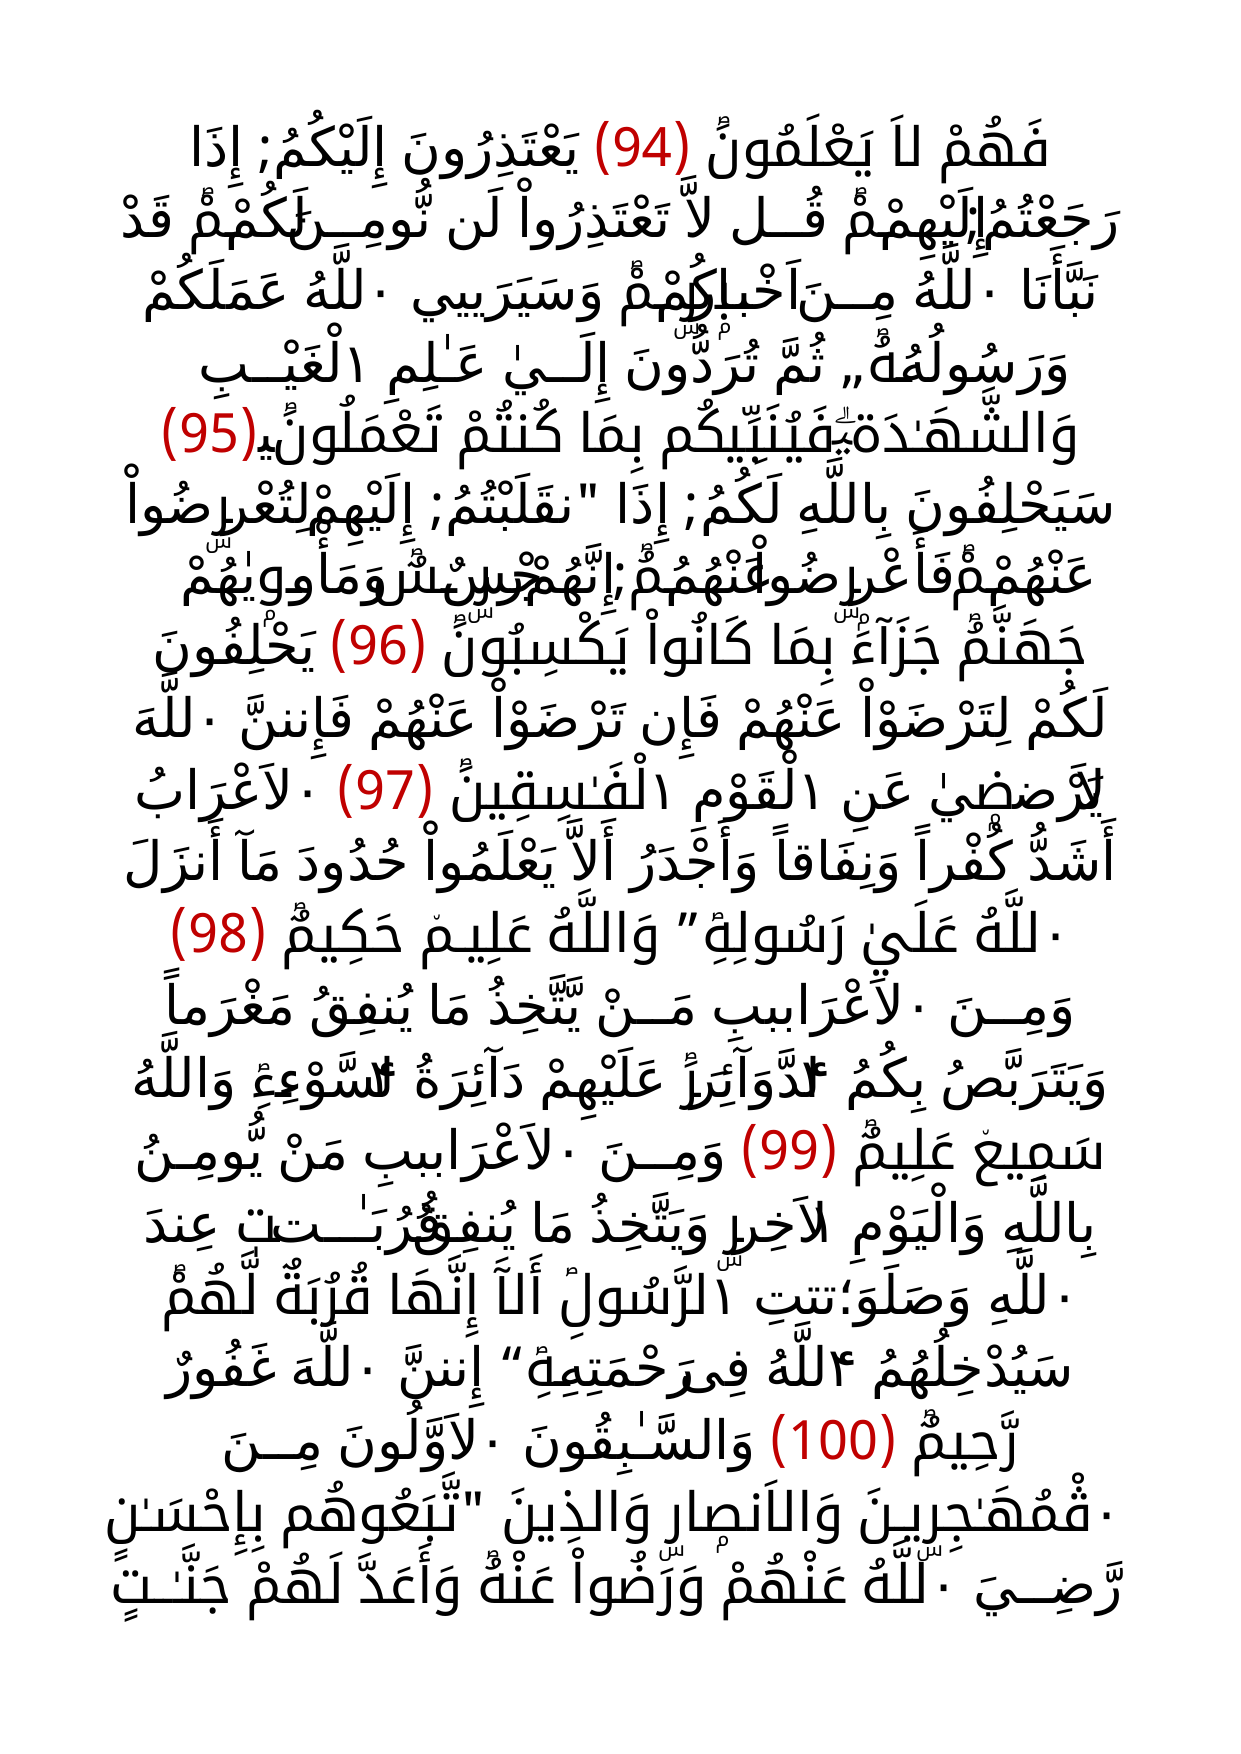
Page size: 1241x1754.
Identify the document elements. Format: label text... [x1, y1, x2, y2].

text وَتَعْلَمَ ۰لْكَـٰذِبِينَؐ (43) لاَ يَسْتَـٰذِنُــكَ ۰لذِينَ يُومِنُونَ بِاللَّهِ وَالْيَوْمِ ۱لاَخِرۣ أَنْ يُّجَـٰهِدُواْ بِأَمْوَ؛لِهِمْ وَأَنفُسِهِمْؐ وَاللَّهُ عَلِيمٛ بِالْمُتَّقِينَؐ (44) إِنَّمَا يَسْتَـٰذِنُــكَ ۰لذِيــنَ لاَ يُومِنُونَ بِاللَّهِ وَالْيَوْمِ ۱لاَخِرۣ وَارْتَابَــتْ قُلُوبُهُمْ فَهُمْ فِى رَيْبِهِمْ يَتَرَدَّدُونَؐ (45) © وَلَوَ اَرَادُواْ ۴لْخُرُوجَ لَأَعَدُّواْ لَهُ„ عُدَّةًؐ وَچَكِــن كَرۣهَ ۰للَّهُ èنۢبِعَاثَهُمْ فَثَبَّطَهُمْ وَقِيــلَ ۸قْعُدُواْ مَعَ ۰لْقَـٰعِدِينَؐ (46) لَوْ خَرَجُواْ فِيكُم مَّا زَادُوكُمُ; إِلاَّ خَبَالًا وَلَأَوْضَعُواْ خِچَلَكُمْ يَبْغُونَكُمُ ۴لْفِتْنَةَ وَفِيكُمْ سَمَّـٰعُونَ لَهُمْؐ وَاللَّهُ عَلِيمٛ بِالظَّـٰلِمِينَؐ (47) لَقَدِ 'بْتَغَوُاْ ۴لْفِتْنَةَ مِــن قَـبْلُ وَقَلَّبُواْ لَــكَ ۰لاُمُورَ حَتَّيٰ جَآءَ ۰لْحَقُّ وَظَهَرَ أَمْرُ ۴للَّهِ وَهُمْ كَـٰرۣهُونَؐ (48) وَمِنْهُم مَّـنْ يَّقُولُ èيذَن لِّى وَلاَ تَفْتِنِّىٓؐ أَلاَ فِى ۱لْفِتْنَةِ سَقَطُواْؐ وَإِنَّ جَهَنَّمَ ڤَمُحِيطَةٛ بِالْكۭـٰفِـرۣينَؐ (49) إِن تُصِبْــكَ حَسَنَةٌ تَسُؤْهُمْؐ وَإِن تُصِبْــكَ مُصِيبَةٌ يَقُولُواْ قَدَ اَخَذْنَآ أَمْرَنَا مِــن قَـبْلُ وَيَتَوَلَّواْ وَّهُمْ فَرۣحُونَؐ (50) قُل لَّنْ يُّصِيبَنَآ إِلاَّ مَا كَتَــبَ ۰للَّهُ لَنَاؐ هُوَ مَوْلۭيٰنَاؐ وَعَلَــي ۰للَّهِ فَلْيَتَوَكَّلِ ۱لْمُومِنُونَؐ (51) قُلْ هَلْ تَرَبَّصُونَ بِنَآ إِلٓاَّ إِحْدَييي ۰لْحُسْنَيَيْنِؐ وَنَحْنُ نَتَرَبَّصُ بِكُمُ; أَنْ يُّـصِيبَكُمُ ۴للَّهُ بِعَذَابببٍ مِّنْ عِندِهِ“ أَوْ بِأَيْدِينَاؐ فَتَرَبَّصُوٓاْؐ إِنَّا مَعَكُم مُّتَرَبِّصُونَؐ (52) قُلَ اَنفِقُواْ طَوْعاٗ اَوْ كَرْهاً لَّنْ يُّتَقَبَّــلَ مِنكُمُؐ; إِنَّكُمْ كُنتُمْ قَوْماً فَـٰسِقِينَؐ (53) وَمَا مَنَعَهُمُ; أَننن تُقْبَـلَ مِنْهُمْ نَفَقَـٰتُهُمُ; إِلٓاَّ أَنَّهُمْ كَفَرُواْ بِاللَّهِ وَبِرَسُولِهِ” وَلاَ يَاتُونَ ۰لصَّلَوٰةَ إِلاَّ وَهُمْ كُسَالۭيٰ وَلاَ يُنفِقُونَ إِلاَّ وَهُمْ كَـٰرۣهُونَؐ (54) ® فَلاَ تُعْجِبْــكَ أَمْوَ؛لُهُمْ وَلآَ أَوْچَدُهُمُؐ; إِنَّمَا يُرۣيدُ ۴للَّهُ لِيُعَذِّبَهُم بِهَا فِى ۱لْحَيَوٰةِ ۱لدُّنْيۭا وَتَزْهَــقَ أَنفُسُهُمْ وَهُمْ كَـٰفِرُونَؐ (55) وَيَحْلِفُونَ بِاللَّهِ إِنَّهُمْ لَمِنكُمْ وَمَا هُم مِّنكُمْ وَچَكِنَّهُمْ قَوْمٌ يَفْرَقُونَؐ (56) لَوْ يَجِدُونَ مَڤْجَــٔاٗ اَوْ مَغَـٰرَ؛تتتٖ اَوْ مُدَّخَلًا لَّوَلَّوۣاْ اِلَيْهِ وَهُمْ يَـجْمَحُونَؐ (57) وَمِنْهُم مَّنْ يَّلْمِزُكككَ فِى ۱لصَّدَقَـٰــتِ فَإِنننُ ۷عْطُواْ مِنْهَا رَضُواْ وَإِن لَّمْ يُعْطَوْاْ مِنْهَآ إِذَا هُمْ يَسْخَطُونَؐ (58) وَلَوَ اَنَّهُمْ رَضُواْ مَآ ءَاتۭيٰهُمُ ۴للَّهُ وَرَسُولُهُ„ وَقَالُواْ حَسْبُنَا ۰للَّهُ سَيُوتِينَا ۰للَّهُ مِن فَضْلِهِ” وَرَسُولُهُؐ; إِنَّـآ إِلَــي ۰للَّهِ رَ؛غِبُونَؐ (59) إِنَّمَا ۰لصَّدَقَـٰــتُ لِلْفُقَرَآءِ وَالْمَسَـٰكِينِ وَالْعَـٰمِلِيــنَ عَلَيْهَا وَالْمُوَ۬لَّفَةِ قُلُوبُهُمْ وَفِى ۱لرّۣقَابببِ وَالْغَـٰرۣمِينَ وَفِى سَبِيلِ ۱للَّهِ وَابْـنِ ۱لسَّبِيلِ فَرۣيضَةً مِّــنَ ۰للَّهِؐ وَاللَّهُ عَلِيم٘ حَكِيمٌؐ (60) ¥ وَمِنْهُمُ ۴لذِينَ يُوذُونَ ۰لنَّبِىٓءَ وَيَقُولُونَ هُوَ ٱُذْنٌؐ قُــلُ ۷ذْنُ خَيْرٍ لَّكُمْ يُومِنُ بِاللَّهِ وَيُومِـنُ لِلْمُومِنِينَ وَرَحْمَةٌ لِّلذِيــنَ ءَامَنُواْ مِنكُمْؐ وَالذِينَ يُوذُونَ رَسُولَ ۰للَّهِ لَهُمْ عَذَاب٘ اَلِيمٌؐ (61) يَحْلِفُونَ بِاللَّهِ لَكُمْ لِيُرْضُوكُمْ وَاللَّهُ وَرَسُولُهُ; أَحَقُّ أَنْ يُّرْضُوهُ إِننن كَانُواْ مُومِنِينَؐ (62) أَلَمْ يَعْلَمُوٓاْ أَنَّهُ„ مَنْ يُّحَادِدِ ۱للَّهَ وَرَسُولَهُ„ فَأَنننَّ لَهُ„ نَارَ جَهَنَّمَ خَـٰلِداً فِيهَاؐ ذَ؛لِكَ ۰لْخِزْيُ ۴لْعَظِيمُؐ (63) يَحْذَرُ ۴لْمُنَـٰفِقُونَ أَن تُنَزَّلَ عَلَيْهِمْ سُورَةٌ تُنَبِّيؖهُم بِمَا فِى قُلُوبِهِمْؐ قُلِ 'سْتَهْزۣءُوٓاْؐ إِنننَّ ۰للَّهَ مُخْرۣجٌ مَّا تَحْذَرُونَؐ (64) وَلَـئِــن سَأَلْتَهُمْ لَيَقُولُنَّ إِنَّمَا كُنَّا نَخُوضُ وَنَلْعَبُؐ قُـلَ اَبِاللَّهِ وَءَايَـٰتِهِ” وَرَسُولِهِ” كُنتُمْ تَسْتَهْزۣءُونَؐ (65) لاَ تَعْتَذِرُواْؐ قَدْ كَفَرْتُم بَعْدَ إِيمَـٰنِكُمُؐ; إِنْ يُّعْفَ عَــن طَآئِفَةٍ مِّنكُمْ تُعَذَّبْ طَآئِفَةٛ بِأَنَّهُمْ كَانُواْ مُجْرۣمِيـنَؐ (66) ۰لْمُنَـٰفِقُونَ وَالْمُنَـٰفِقَـٰــتُ بَعْضُهُم مِّـنۢ بَعْـضٍ يَامُرُونَ بِالْمُنكَرۣ وَيَنْهَوْنَ عَـنِ ۱لْمَعْرُوفِ وَيَقْبِضُونَ أَيْدِيَهُمْ نَسُواْ ۴للَّهَ فَنَسِيَهُمُؐ; إِنننَّ ۰لْمُنَـٰفِقِيــنَ هُمُ ۴لْفَـٰسِقُونَؐ (67) وَعَدَ ۰للَّهُ ۴لْمُنَـٰفِقِينَ وَالْمُنَـٰفِقَـٰــتِ وَالْكُفَّارَ نَارَ جَهَنَّمَ خَـٰلِدِينَ فِيهَاؐ هِــيَ حَسْبُهُمْؐ وَلَعَنَهُمُ ۴للَّهُؐ وَلَهُمْ عَذَابببٌ مُّقِيمٌؐ (68) كَالذِيــنَ مِـن قَبْلِكُمْ كَانُوٓاْ أَشَدَّ مِنكُمْ قُوَّةً وَأَكْثَرَ أَمْوَ؛لًا وَأَوْچَداً فَاسْتَمْتَعُواْ بِخَچَقِهِمْ فَاسْتَمْتَعْتُم بِخَچَقِكُمْ كَمَا "سْتَمْتَعَ ۰لذِينَ مِن قَبْلِكُم بِخَچَقِهِمْ وَخُضْتُمْ كَاﻟ﮲ خَاضُوٓاْؐ ٱُوْلَئِكَ حَبِطَــتَ اَعْمَـٰلُهُمْ فِى ۱لدُّنْيۭا وَالاَخِرَةِؐ وَٱُوْلَئِكَ هُمُ ۴لْخَـٰسِرُونَؐ (69) ® أَلَمْ يَاتِهِمْ نَبَٱُ ۴لذِيــنَ مِـن قَبْلِهِمْ قَوْمِ نُوحٍ وَعَادٍ وَثَمُودَ (70) وَقَوْمِ إِبْرَ؛هِيمَ وَأَصْحَـٰــبِ مَدْيَنَ وَالْمُوتَفِكَـٰــتِؐ أَتَتْهُمْ رُسُلُهُم بِالْبَيِّنَـٰــتِؐ فَمَا كَانَ ۰للَّهُ لِيَظْلِمَهُمْؐ وَچَكِن كَانُوٓاْ أَنفُسَهُمْ يَظْلِمُونَؐ (71) وَالْمُومِنُونَ وَالْمُومِنَـٰــتُ بَعْضُهُمُ; أَوْلِيَآءُ بَعْضٍؐ يَامُرُونَ بِالْمَعْرُوفِ وَيَنْهَوْنَ عَنِ ۱لْمُنكَرۣ وَيُقِيمُونَ ۰لصَّلَوٰةَ وَيُوتُونَ ۰لزَّكَوٰةَ وَيُطِيعُونننَ ۰للَّهَ وَرَسُولَهُؐ; ٱُوْلَئِــكَ سَيَرْحَمُهُمُ ۴للَّهُؐ إِنننَّ ۰للَّهَ عَزۣيز٘ حَكِيمٌؐ (72) وَعَدَ ۰للَّهُ ۴لْمُومِنِينَ وَالْمُومِنَـٰتِ جَنَّـٰــتٍ تَجْرۣى مِــن تَحْتِهَا ۰لاَنْهَـٰرُ خَـٰلِدِيــنَ فِـيهَا وَمَسَـٰكِــنَ طَيِّبَةً فِى جَنَّـٰــتِ عَدْنٍؐ وَرۣضْوَ؛نٌ مِّــنَ ۰للَّهِ أَكْبَرُؐ ذَ؛لِــكَ هُوَ ۰لْفَوْزُ ۴لْعَظِيمُؐ (73) يَـٰٓأَيُّهَا ‏ ۰لنَّبِىٓءُ جَـٰهِدِ ۱لْكُفَّارَ وَالْمُنَـٰفِقِينَ وَاغْلُظْ عَلَيْهِمْؐ وَمَأْوۭيٰهُمْ جَهَنَّمُؐ وَبِيــسَ ۰لْمَصِيرُؐ (74) يَحْلِفُونَ بِاللَّهِ مَا قَالُواْؐ وَلَقَدْ قَالُواْ كَلِمَةَ ۰لْكُفْرۣ وَكَفَرُواْ بَعْدَ إِسْچَمِهِمْ وَهَمُّواْ بِمَا لَمْ يَنَالُواْؐ وَمَا نَقَمُوٓاْ إِلٓاَّ أَنَ اَغْنۭيٰهُمُ ۴للَّهُ وَرَسُولُهُ„ مِن فَضْلِهِؐ” فَإِنْ يَّتُوبُواْ يَــكُ خَيْراً لَّهُمْؐ وَإِنْ يَّتَوَلَّوْاْ يُعَذِّبْهُمُ ۴للَّهُ عَذَاباٗ اَلِيماً فِى ۱لدُّنْيۭا وَالاَخِرَةِؐ وَمَا لَهُمْ فِى ۱لاَرْضضضِ مِنْ وَّلِيٍّ وَلاَ نَصِيرٍؐ (75) © وَمِنْهُم مَّــنْ عَـٰهَدَ ۰للَّهَ لَـئِــنَ —اتۭيٰنَا مِن فَضْلِهِ” لَنَصَّدَّقَنَّ وَلَنَكُونَــنَّ مِـنَ ۰ڤصَّـٰڤِحِينَؐ (76) فَلَمَّآ ءَاتۭيٰهُم مِّن فَضْلِهِ” بَخِلُواْ بِهِ” وَتَوَلَّواْ وَّهُم مُّعْرۣضُونَؐ (77) فَأَعْقَبَهُمْ نِفَاقاً فِى قُلُوبِهِمُ; إِلَيٰ يَوْمِ يَلْقَوْنَهُ„ بِمَآ أَخْلَفُواْ ۴للَّهَ مَا وَعَدُوهُ وَبِمَا كَانُواْ يَكْذِبُونَؐ (78) أَلَمْ يَعْلَمُوٓاْ أَنننَّ ۰للَّهَ يَعْلَمُ سِرَّهُمْ وَنَجْوۭيٰهُمْ وَأَنننَّ ۰للَّهَ عَچَّمُ ۴لْغُيُوبِؐ (79) ۱لذِينَ يَلْمِزُونَ ۰لْمُطَّوّۣعِينَ مِنَ ۰لْمُومِنِينَ فِى ۱لصَّدَقَـٰــتِ وَالذِينَ لاَ يَجِدُونَ إِلاَّ جُهْدَهُمْ فَيَسْخَرُونَ مِنْهُمْ سَخِرَ ۰للَّهُ مِنْهُمْؐ وَلَهُمْ عَذَاب٘ اَلِيم٘ؐ (80) 'سْتَغْفِرْ لَهُمُ; أَوْ لاَ تَسْتَغْفِرْ لَهُمُؐ; إِننن تَسْتَغْفِرْ لَهُمْ سَبْعِيــنَ مَرَّةً فَلَنْ يَّغْفِرَ ۰للَّهُ لَهُمْؐ ذَ؛لِــكَ بِأَنَّهُمْ كَفَرُواْ بِاللَّهِ وَرَسُولِهِؐ” وَاللَّهُ لاَ يَهْدِى ۱لْقَوْمَ ۰لْفَـٰسِقِينَؐ (81) فَرۣحَ ۰ڤْمُخَلَّفُونَ بِمَقْعَدِهِمْ خِچَفَ رَسُولِ ۱للَّهِ وَكَرۣهُوٓاْ أَنْ يُّجَـٰهِدُواْ بِأَمْوَ؛لِهِمْ وَأَنفُسِهِمْ فِى سَبِيلِ ۱للَّهِ وَقَالُواْ لاَ تَنفِرُواْ فِى ۱لْحَرّۣؐ قُلْ نَارُ جَهَنَّمَ أَشَدُّ حَرّاً لَّوْ كَانُواْ يَفْقَهُونَؐ (82) فَڤْيَضْحَكُواْ قَلِيلًا وَلْيَبْكُواْ كَثِيراً جَزَآءَۢ بِمَا كَانُواْ يَكْسِبُونَؐ (83) فَإِن رَّجَعَكَ ۰للَّهُ إِلَــيٰ طَآئِفَةٍ مِّنْهُمْ فَاسْتَـٰذَنُوكككَ ڤِڤْخُرُوجِ فَقُل لَّن تَخْرُجُواْ مَعِــيَ أَبَداً وَلَــن تُقَـٰتِلُواْ مَعِى عَدُوّاٗؐ اِنَّكُمْ رَضِيتُم بِالْقُعُودِ أَوَّلَ مَرَّةٍؐ فَاقْعُدُواْ مَعَ ۰لْخَـٰلِفِينَؐ (84) وَلاَ تُصَــلّۣ عَلَيٰٓ أَحَدٍ مِّنْهُم مَّاتتتَ أَبَداً وَلاَ تَقُمْ عَلَيٰ قَبْرۣهِؐ“ إِنَّهُمْ كَفَرُواْ بِاللَّهِ وَرَسُولِهِ” وَمَاتُواْ وَهُمْ فَـٰسِقُونَؐ (85) ® وَلاَ تُعْجِبْــكَ أَمْوَ؛لُهُمْ وَأَوْچَدُهُمُؐ; إِنَّمَا يُرۣيدُ ۴للَّهُ أَنْ يُّعَذِّبَهُم بِهَا فِى ۱لدُّنْيۭا وَتَزْهَــقَ أَنفُسُهُمْ وَهُمْ كَـٰفِرُونَؐ (86) وَإِذَآ ٱُنزۣلَــتْ سُورَة٘ اَنَ —امِنُواْ بِاللَّهِ وَجَـٰهِدُواْ مَعَ رَسُولِهِ 'سْتَـٰذَنَــكَ ٱُوْلُواْ ۴لطَّوْلِ مِنْهُمْ وَقَالُواْ ذَرْنَا نَكُن مَّعَ ۰لْقَـٰعِدِينَؐ (87) رَضُواْ بِأَنْ يَّكُونُواْ مَعَ ۰لْخَوَالِـفِؐ وَطُبِعَ عَلَــيٰ قُلُوبِهِمْ فَهُمْ لاَ يَفْقَهُونَؐ (88) چَكِنِ ۱لرَّسُولُ وَالذِيــنَ ءَامَنُواْ مَعَهُ„ جَـٰهَدُواْ بِأَمْوَ؛لِهِمْ وَأَنفُسِهِمْؐ وَٱُوْلَئِــكَ لَهُمُ ۴لْخَيْرَ؛تتتُؐ وَٱُوْلَئِــكَ هُمُ ۴ڤْمُفْڤِحُونَؐ (89) أَعَدَّ ۰للَّهُ لَهُمْ جَنَّـٰــتٍ تَجْرۣى مِــن تَحْتِهَا ۰لاَنْهَـٰرُ خَـٰلِدِينَ فِيهَاؐ ذَ؛لِكَ ۰لْفَوْزُ ۴لْعَظِيمُؐ (90) وَجَآءَ ۰لْمُعَذِّرُونَ مِــنَ ۰لاَعْرَابِ لِيُوذَنَ لَهُمْ وَقَعَدَ ۰لذِيــنَ كَذَبُواْ ۴للَّهَ وَرَسُولَهُؐ, سَيُصِيــبُ ۴لذِيــنَ كَفَرُواْ مِنْهُمْ عَذَاب٘ اَلِيمٌؐ (91) لَّيْــسَ عَلَي ۰لضُّعَفَآءِ وَلاَ عَلَي ۰لْمَرْضۭيٰ وَلاَ عَلَــي ۰لذِيــنَ لاَ يَجِدُونَ مَا يُنفِقُونَ حَرَج٘ اِذَا نَصَحُواْ لِلهِ وَرَسُولِهِؐ” مَا عَلَــي ۰ڤْمُحْسِنِينَ مِن سَبِيلٍؐ وَاللَّهُ غَفُورٌ رَّحِيمٌؐ (92) وَلاَ عَلَــي ۰لذِيــنَ إِذَا مَآ أَتَوْكَ ڤِتَحْمِلَهُمْ قُلْتَ لآَ أَجِدُ مَآ أَحْمِلُكُمْ عَلَيْهِؐ تَوَلَّواْ وَّأَعْيُنُهُمْ تَفِيضُ مِنَ ۰لدَّمْعِ حَزَناٗ اَلاَّ يَجِدُواْ مَا يُنفِقُونَؐ (93) ¤ إِنَّمَا ۰لسَّبِيلُ عَلَي ۰لذِينَ يَسْتَـٰذِنُونَــكَ وَهُمُ; أَغْنِيَآءُؐ رَضُواْ بِأَنْ يَّكُونُواْ مَعَ ۰لْخَوَالِفِؐ وَطَبَعَ ۰للَّهُ عَلَــيٰ قُلُوبِهِمْ فَهُمْ لاَ يَعْلَمُونَؐ (94) يَعْتَذِرُونَ إِلَيْكُمُ; إِذَا رَجَعْتُمُ; إِلَيْهِمْؐ قُــل لاَّ تَعْتَذِرُواْ لَن نُّومِــنَ لَكُمْؐ قَدْ نَبَّأَنَا ۰للَّهُ مِــنَ اَخْبۭارۣكُمْؐ وَسَيَرَييي ۰للَّهُ عَمَلَكُمْ وَرَسُولُهُؐ„ ثُمَّ تُرَدُّونَ إِلَــيٰ عَـٰلِمِ ۱لْغَيْــبِ وَالشَّهَـٰدَةِ فَيُنَبِّيؖكُم بِمَا كُنتُمْ تَعْمَلُونَؐ (95) سَيَحْلِفُونَ بِاللَّهِ لَكُمُ; إِذَا "نقَلَبْتُمُ; إِلَيْهِمْ لِتُعْرۣضُواْ عَنْهُمْؐ فَأَعْرۣضُواْ عَنْهُمُؐ; إِنَّهُمْ رۣجْسٌؐ وَمَأْوۭيٰهُمْ جَهَنَّمُؐ جَزَآءَۢ بِمَا كَانُواْ يَكْسِبُونَؐ (96) يَحْلِفُونَ لَكُمْ لِتَرْضَوْاْ عَنْهُمْ فَإِن تَرْضَوْاْ عَنْهُمْ فَإِنننَّ ۰للَّهَ لاَ يَرْضۭيٰ عَنِ ۱لْقَوْمِ ۱لْفَـٰسِقِينَؐ (97) ۰لاَعْرَابُ أَشَدُّ كُفْراً وَنِفَاقاً وَأَجْدَرُ أَلاَّ يَعْلَمُواْ حُدُودَ مَآ أَنزَلَ ۰للَّهُ عَلَيٰ رَسُولِهِؐ” وَاللَّهُ عَلِيـم٘ حَكِيمٌؐ (98) وَمِــنَ ۰لاَعْرَابببِ مَــنْ يَّتَّخِذُ مَا يُنفِقُ مَغْرَماً وَيَتَرَبَّصُ بِكُمُ ۴لدَّوَآئِرَؐ عَلَيْهِمْ دَآئِرَةُ ۴لسَّوْءِؐ وَاللَّهُ سَمِيع٘ عَلِيمٌؐ (99) وَمِــنَ ۰لاَعْرَابببِ مَنْ يُّومِـنُ بِاللَّهِ وَالْيَوْمِ ۱لاَخِرۣ وَيَتَّخِذُ مَا يُنفِقُ قُرُبَـٰــتٖ عِندَ ۰للَّهِ وَصَلَوَ؛تتتِ ۱لرَّسُولِؐ أَلآَ إِنَّهَا قُرُبَةٌ لَّهُمْؐ سَيُدْخِلُهُمُ ۴للَّهُ فِى رَحْمَتِهِؐ“ إِنننَّ ۰للَّهَ غَفُورٌ رَّحِيمٌؐ (100) وَالسَّـٰبِقُونَ ۰لاَوَّلُونَ مِــنَ ۰ڤْمُهَـٰجِرۣيـنَ وَالاَنصۭارۣ وَالذِينَ "تَّبَعُوهُم بِإِحْسَـٰنٍ رَّضِــيَ ۰للَّهُ عَنْهُمْ وَرَضُواْ عَنْهُؐ وَأَعَدَّ لَهُمْ جَنَّـٰــتٍ تَجْرۣى تَحْتَهَا ۰لاَنْهَـٰرُ خَـٰلِدِينَ فِيهَآ أَبَداًؐ ذَ؛لِــكَ ۰لْفَوْزُ ۴لْعَظِيمُؐ (101) ® وَمِمَّنْ حَوْلَكُم مِّــنَ ۰لاَعْرَابِ مُنَـٰفِقُونَؐ وَمِــنَ اَهْلِ ۱لْمَدِينَةِ مَرَدُواْ عَلَي ۰لنِّفَاقِ لاَ تَعْلَمُهُمْؐ نَحْــنُ نَعْلَمُهُمْؐ سَنُعَذِّبُهُم مَّرَّتَيْنِ ثُمَّ يُرَدُّونَ إِلَــيٰ عَذَابٖ عَظِيمٍؐ (102) وَءَاخَرُونَ "عْتَرَفُواْ بِذُنُوبِهِمْ خَلَطُواْ عَمَلًا صَـٰڤِحاً وَءَاخَرَ سَيِّيؗاٗ عَسَــي ۰للَّهُ أَنننْ يَّتُوبببَ عَلَيْهِمُؐ; إِنننَّ ۰للَّهَ غَفُورٌ رَّحِيم٘ؐ (103) خُذْ مِنَ اَمْوَ؛لِهِمْ صَدَقَةً تُطَهِّرُهُمْ وَتُزَكِّيهِم بِهَا وَصَــلّۣ عَلَيْهِمُؐ; إِنننَّ صَلَوَ؛تِــكَ سَكَــنٌ لَّهُمْؐ وَاللَّهُ سَمِيع٘ عَلِيم٘ؐ (104) اَلَمْ يَعْلَمُوٓاْ أَنننَّ ۰للَّهَ هُوَ يَقْبَلُ ۴لتَّوْبَةَ عَنْ عِبَادِهِ” وَيَاخُذُ ۴لصَّدَقَـٰــتِ وَأَنَّ ۰للَّهَ هُوَ ۰لتَّوَّابُ ۴لرَّحِيمُؐ (105) وَقُـلِ 'عْمَلُواْ فَسَيَرَي ۰للَّهُ عَمَلَكُمْ وَرَسُولُهُ„ وَالْمُومِنُونَؐ وَسَتُرَدُّونَ إِلَيٰ عَـٰلِمِ ۱لْغَيْــبِ وَالشَّهَـٰدَةِ فَيُنَبِّيؖكُم بِمَا كُنتُمْ تَعْمَلُونَؐ (106) وَءَاخَرُونَ مُرْجَوْنَ لَأِمْرۣ ۱للَّهِ إِمَّــا يُعَذِّبُهُمْ وَإِمَّا يَتُوبُ عَلَيْهِمْؐ وَاللَّهُ عَلِيم٘ حَكِيم٘ؐ (107) ۱لذِيــنَ "تَّخَذُواْ مَسْجِداً ضِرَاراً وَكُفْراً وَتَفْرۣيقاَۢ بَيْــنَ ۰لْمُومِنِينَ وَإِرْصَاداً لِّمَــنْ حَارَبببَ ۰للَّهَ وَرَسُولَهُ„ مِــن قَـبْلُؐ وَڤَيَحْلِفُنَّ إِنَ اَرَدْنَآ إِلاَّ ۰لْحُسْنۭيٰؐ وَاللَّهُ يَشْهَدُ إِنَّهُمْ لَكَـٰذِبُونَؐ (108) لاَ تَقُمْ فِيهِ أَبَداًؐ ڤَّمَسْجِد٘ ۷سِّــسَ عَلَي ۰لتَّقْوۭيٰ مِنَ اَوَّلِ يَوْمٖ اَحَقُّ أَن تَقُومَ فِيهِؐ فِيهِ رۣجَالٌ يُحِبُّونَ أَنننْ يَّتَطَهَّرُواْؐ وَاللَّهُ يُحِبُّ ۴لْمُطَّهِّرۣينَؐ (109) أَفَمَنُ ۷سِّسَ بُنْيَـٰنُهُ„ عَلَيٰ تَقْوۭيٰ مِـــنَ ۰للَّهِ وَرۣضْوَ؛نٖ خَيْر٘ اَم مَّنُ ۷سِّسَ بُنْيَـٰنُهُ„ عَلَــيٰ شَفَا جُرُفٖ هۭارٍ فَانْهَارَ بِهِ” فِى نۭارۣ جَهَنَّمَؐ وَاللَّهُ لاَ يَهْدِى ۱لْقَوْمَ ۰لظَّـٰلِمِينَؐ (110) لاَ يَزَالُ بُنْيَـٰنُهُمُ ۴ﻟ﮲ بَنَوْاْ رۣيبَةً فِى قُلُوبِهِمُ; إِلٓاَّ أَننن تُقَطَّعَ قُلُوبُهُمْؐ وَاللَّهُ عَلِيم٘ حَكِيم٘ؐ (111) © اِنننَّ ۰للَّهَ "شْتَرۭيٰ مِــنَ ۰لْمُومِنِيــنَ أَنفُسَهُمْ وَأَمْوَ؛لَهُم بِأَنننَّ لَهُمُ ۴لْجَنَّةَؐ يُقَـٰتِلُونَ فِى سَبِيلِ ۱للَّهِ فَيَقْتُلُونَ وَيُقْتَلُونَ وَعْداٗ عَلَيْهِ حَقّاً فِى ۱لتَّوْرۭيٰةِ وَالِانجِيلِ وَالْقُرْءَانِؐ وَمَنَ اَوْفۭيٰ بِعَهْدِهِ” مِــنَ ۰للَّهِؐ فَاسْتَبْشِرُواْ بِبَيْعِكُمُ ۴ﻟ﮲ بَايَعْتُم بِهِؐ” وَذَ؛لِكَ هُوَ ۰لْفَوْزُ ۴لْعَظِيمُؐ (112) ۴لتَّـٰٓئِبُونَ ۰لْعَـٰبِدُونَ ۰لْحَـٰمِدُونَ ۰ڤسَّـٰٓئِـحُونَ ۰لرَّ؛كِعُونَ ۰لسَّـٰجِدُونَ ۰لاَمِرُونَ بِالْمَعْرُوفِ وَالنَّاهُونَ عَـنِ ۱لْمُنكَرۣ وَالْحَـٰفِظُونَ لِحُدُودِ ۱للَّهِؐ وَبَشِّرۣ ۱لْمُومِنِينَؐ (113) مَا كَانَ لِلنَّبِىٓءِ وَالذِيــنَ ءَامَنُوٓاْ أَنننْ يَّسْتَغْفِرُواْ لِلْمُشْرۣكِينَ وَلَوْ كَانُوٓاْ ٱُوْلِى قُرْبۭيٰ مِـنۢ بَعْدِ مَا تَبَيَّــنَ لَهُمُ; أَنَّهُمُ; أَصْحَـٰبُ ۴لْجَحِيمِؐ (114) وَمَا كَانَ "سْتِغْفَارُ إِبْرَ؛هِيمَ لَأِبِيهِ إِلاَّ عَن مَّوْعِدَةٍ وَعَدَهَآ إِيَّاهُؐ فَلَمَّا تَبَيَّــنَ لَهُ; أَنَّهُ„ عَدُوٌّ لِّلهِ تَبَرَّأَ مِنْهُؐ إِنَّ إِبْرَ؛هِيمَ لَأَوَّ؛ه٘ حَلِيمٌؐ (115) وَمَا كَانَ ۰للَّهُ لِيُضِلَّ قَوْماَۢ بَعْدَ إِذْ هَدۭيٰهُمْ حَتَّيٰ يُبَيِّــنَ لَهُم مَّا يَتَّقُونَؐ إِنننَّ ۰للَّهَ بِكُــلّۣ شَيْءٖ عَلِيم٘ؐ (116) اِنننَّ ۰للَّهَ لَهُ„ مُلْكُ ۴لسَّمَـٰوَ؛تِ وَالاَرْضِؐ يُحْىِ” وَيُمِيــتُؐ وَمَا لَكُم مِّن دُونِ ۱للَّهِ مِنْ وَّلِيٍّ وَلاَ نَصِيرٍؐ (117) ® لَّقَد تَّابببَ ۰للَّهُ عَلَــي ۰لنَّبِىٓءِ وَاڤْمُهَـٰجِرۣينَ وَالاَنصۭارۣ ۱لذِيــنَ "تَّبَعُوهُ فِى سَاعَةِ ۱لْعُسْرَةِ مِـنۢ بَعْدِ مَــا كَادَ تَزۣيغُ قُلُوبببُ فَرۣيـقٍ مِّنْهُمْ ثُمَّ تَابببَ عَلَيْهِمُ; إِنَّهُ„ بِهِمْ رَءُوفٌ رَّحِيمٌ (118) وَعَلَــي ۰لثَّچَثَةِ ۱لذِيــنَ خُلِّفُواْؐ حَتَّيٰٓ إِذَا ضَاقَــتْ عَلَيْهِمُ ۴لاَرْضُ بِمَا رَحُبَــتْ وَضَاقَتْ عَلَيْهِمُ; أَنفُسُهُمْ وَظَنُّوٓاْ أَن لاَّ مَلْجَأَ مِــنَ ۰للَّهِ إِلٓاَّ إِلَيْهِ ثُمَّ تَابَ عَلَيْهِمْ لِيَتُوبُوٓاْؐ إِنننَّ ۰للَّهَ هُوَ ۰لتَّوَّابُ ۴لرَّحِيمُؐ (119) يَـٰٓأَيُّهَا ۰لذِيــنَ ءَامَنُواْ èتَّقُواْ ۴للَّهَ وَكُونُواْ مَعَ ۰لصَّـٰدِقِـيـنَؐ (120) مَا كَانَ لَأِهْـلِ ۱لْمَدِينَةِ وَمَــنْ حَوْلَهُم مِّــنَ ۰لاَعْرَابِ أَنْ يَّتَخَلَّفُواْ عَن رَّسُولِ ۱للَّهِ وَلاَ يَرْغَبُواْ بِأَنفُسِهِمْ عَــن نَّفْسِهِؐ” ذَ؛لِــكَ بِأَنَّهُمْ لاَ يُصِيبُهُمْ ظَمَاءٌ وَلاَ نَصَــبٌ وَلاَ مَخْمَصَةٌ فِى سَبِيلِ ۱للَّهِ وَلاَ يَطَـُٔونَ مَوْطِيؗاً يَغِيظُ ۴لْكُفَّارَ وَلاَ يَنَالُونَ مِــنْ عَدُوٍّ نَّيْلٗا اِلاَّ كُتِبَ لَهُم بِهِ” عَمَــلٌ صَـٰلِح٘ؐ اِنَّ ۰للَّهَ لاَ يُضِيعُ أَجْرَ ۰ڤْمُحْسِنِيـنَؐ (121) وَلاَ يُنفِقُونَ نَفَقَةً صَغِيرَةً وَلاَ كَبِيرَةً وَلاَ يَقْطَعُونَ وَادِياٗ اِلاَّ كُتِبَ لَهُمْؐ لِيَجْزۣيَهُمُ ۴للَّهُ أَحْسَــنَ مَا كَانُواْ يَعْمَلُونَؐ (122) وَمَا كَانَ ۰لْمُومِنُونَ لِيَنفِرُواْ كَآفَّةًؐ فَلَوْلاَ نَفَرَ مِــن كُلِّ فِرْقَةٍ مِّنْهُمْ طَــآئِفَةٌ لِّيَتَفَقَّهُــواْ فِى ۱لدِّينِ وَلِيُنذِرُواْ قَوْمَهُــمُ; إِذَا رَجَعُوٓاْ إِلَيْهِمْ لَعَلَّهُمْ يَحْذَرُونَؐ (123) ¥ يَـٰٓأَيُّهَا ۰لذِينَ ءَامَنُواْ قَـٰتِلُواْ ۴لذِينَ يَلُونَكُم مِّــنَ ۰لْكُفّۭارۣ وَڤْيَجِدُواْ فِيكُمْ غِلْظَةًؐ وَاعْلَمُوٓاْ أَنننَّ ۰للَّهَ مَعَ ۰لْمُتَّقِينَؐ (124) وَإِذَا مَآ ٱُنزۣلَــتْ سُورَةٌ فَمِنْهُم مَّنْ يَّقُولُ أَيُّكُمْ زَادَتْهُ هَـٰذِهِ“ إِيمَـٰناًؐ فَأَمَّا ۰لذِيــنَ ءَامَنُواْ فَزَادَتْهُمُ; إِيمَـٰناً وَهُمْ يَسْتَبْشِرُونَؐ (125) وَأَمَّا ۰لذِيــنَ فِى قُلُوبِهِم مَّرَضٌ فَزَادَتْهُمْ رۣجْساٗ اِلَيٰ رۣجْسِهِمْ وَمَاتُواْ وَهُمْ كَـٰفِرُونَؐ (126) أَوَلاَ يَرَوْنَ أَنَّهُمْ يُفْتَنُونَ فِى كُــلّۣ عَامٍ مَّرَّةٗ اَوْ مَرَّتَيْنِ ثُمَّ لاَ يَتُوبُونَ وَلاَ هُمْ يَذَّكَّرُونَؐ (127) وَإِذَا مَآ ٱُنزۣلَــتْ سُورَةٌ نَّظَرَ بَعْضُهُمُ; إِلَيٰ بَعْـضٖ هَلْ يَرۭيٰكُم مِّــنَ اَحَدٍ ثُمَّ "نصَرَفُواْؐ صَرَفَ ۰للَّهُ قُلُوبَهُم بِأَنَّهُمْ قَوْمٌ لاَّ يَفْقَهُونَؐ (128) لَقَدْ جَآءَكُمْ رَسُولٌ مِّنَ اَنفُسِكُمْ عَزۣيز٘ عَلَيْهِ مَا عَنِتُّمْؐ حَرۣيــص٘ عَلَيْكُمؐ بِالْمُومِنِينَ رَءُوفٌ رَّحِيمٌؐ (129) فَإِن تَوَلَّوْاْ فَقُــلْ حَسْبِــيَ ۰للَّهُؐ لآَ إِچَهَ إِلاَّ هُوَؐ عَلَيْهِ تَوَكَّلْــتُؐ وَهُوَ رَبببُّ ۴لْعَرْشِ ۱لْعَظِيمِ (130) [118, 118, 1122, 1626]
